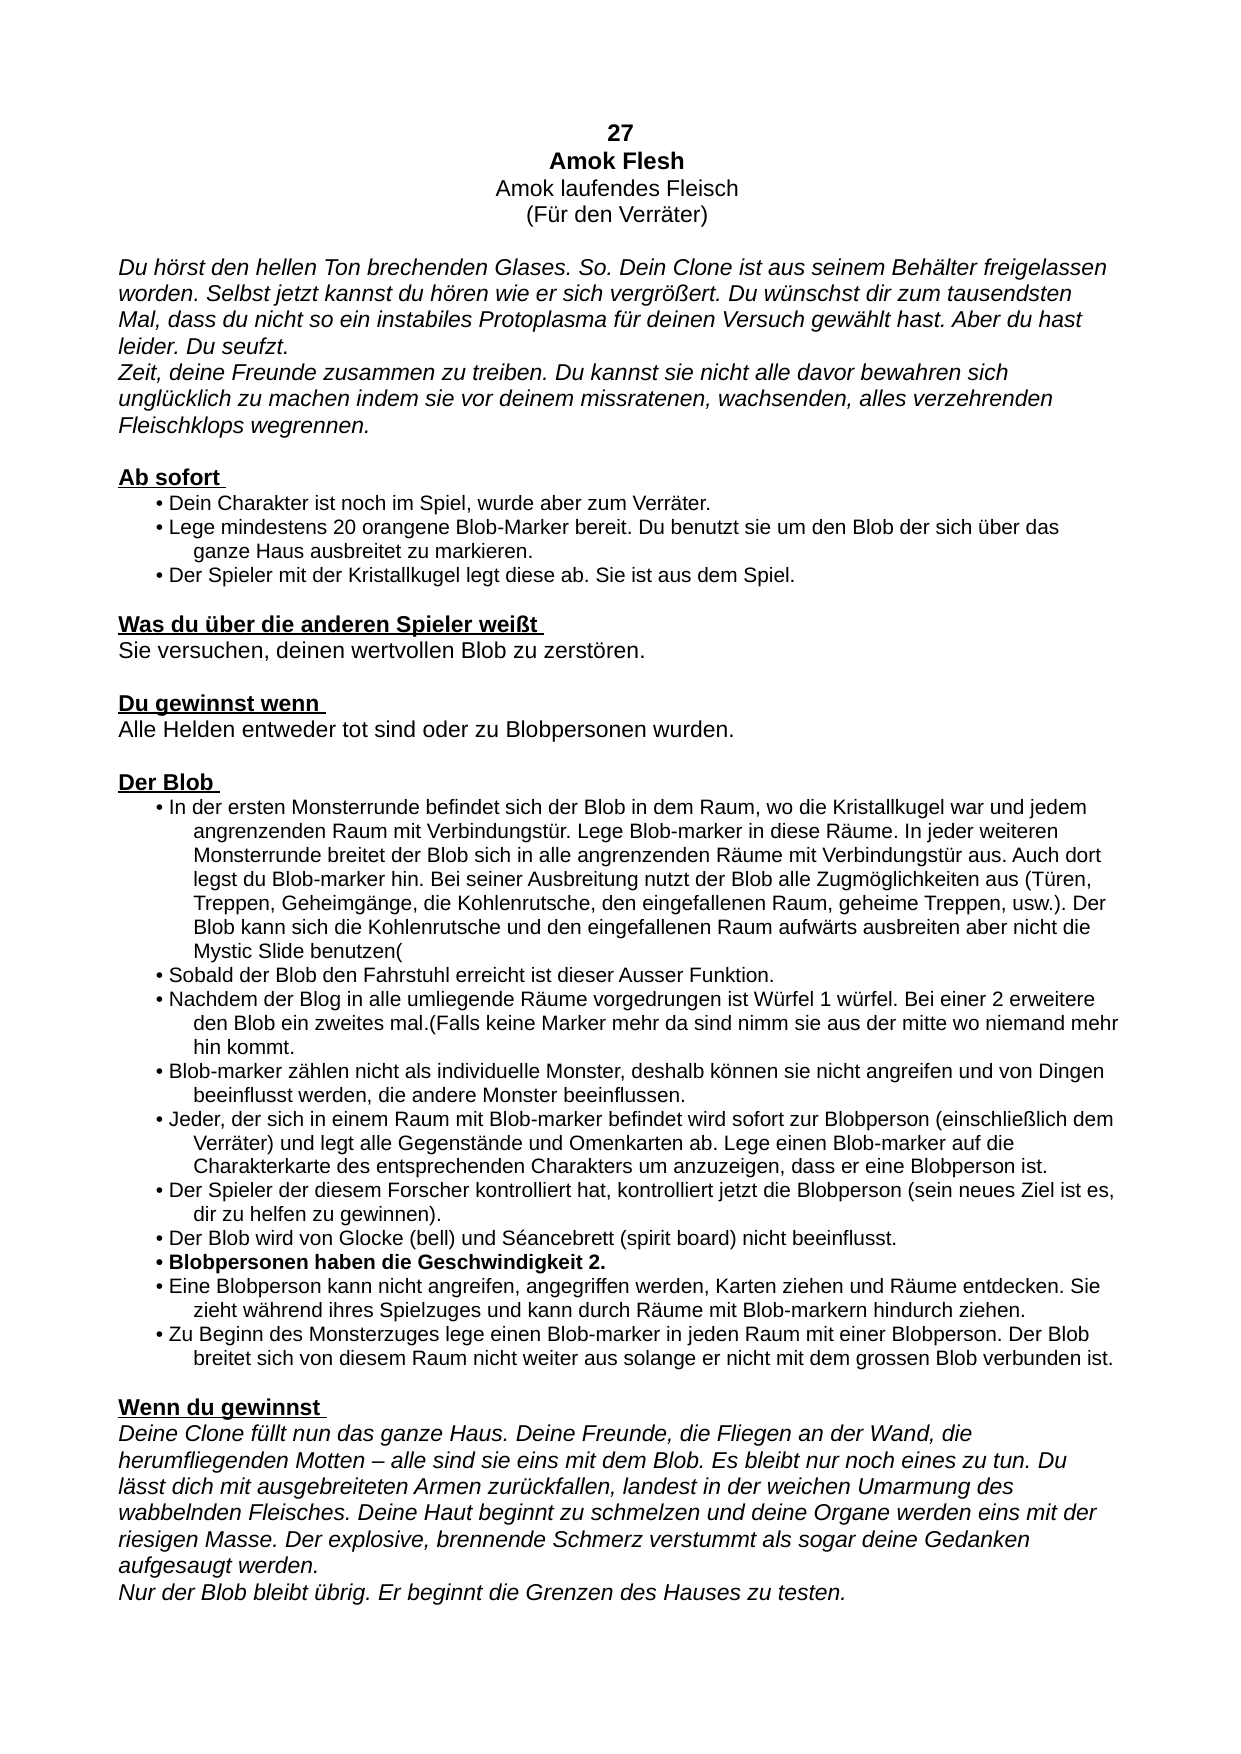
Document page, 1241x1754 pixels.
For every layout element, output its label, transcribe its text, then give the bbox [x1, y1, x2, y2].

text • Lege mindestens 20 orangene Blob-Marker bereit. Du benutzt sie um den Blob der sich über das ganze Haus ausbreitet zu markieren. [156, 515, 1122, 563]
text Wenn du gewinnst [118, 1394, 1122, 1420]
text • Der Blob wird von Glocke (bell) und Séancebrett (spirit board) nicht beeinflusst. [156, 1226, 1122, 1250]
text • Zu Beginn des Monsterzuges lege einen Blob-marker in jeden Raum mit einer Blobperson. Der Blob breitet sich von diesem Raum nicht weiter aus solange er nicht mit dem grossen Blob verbunden ist. [156, 1322, 1122, 1370]
text • Blobpersonen haben die Geschwindigkeit 2. [156, 1250, 1122, 1274]
text • Blob-marker zählen nicht als individuelle Monster, deshalb können sie nicht angreifen und von Dingen beeinflusst werden, die andere Monster beeinflussen. [156, 1058, 1122, 1106]
text Zeit, deine Freunde zusammen zu treiben. Du kannst sie nicht alle davor bewahren sich unglücklich zu machen indem sie vor deinem missratenen, wachsenden, alles verzehrenden Fleischklops wegrennen. [118, 359, 1122, 438]
text Alle Helden entweder tot sind oder zu Blobpersonen wurden. [118, 716, 1122, 742]
text • Dein Charakter ist noch im Spiel, wurde aber zum Verräter. [156, 491, 1122, 515]
text Was du über die anderen Spieler weißt [118, 611, 1122, 637]
text Du hörst den hellen Ton brechenden Glases. So. Dein Clone ist aus seinem Behälter freigelassen worden. Selbst jetzt kannst du hören wie er sich vergrößert. Du wünschst dir zum tausendsten Mal, dass du nicht so ein instabiles Protoplasma für deinen Versuch gewählt hast. Aber du hast leider. Du seufzt. [118, 253, 1122, 359]
text • In der ersten Monsterrunde befindet sich der Blob in dem Raum, wo die Kristallkugel war und jedem angrenzenden Raum mit Verbindungstür. Lege Blob-marker in diese Räume. In jeder weiteren Monsterrunde breitet der Blob sich in alle angrenzenden Räume mit Verbindungstür aus. Auch dort legst du Blob-marker hin. Bei seiner Ausbreitung nutzt der Blob alle Zugmöglichkeiten aus (Türen, Treppen, Geheimgänge, die Kohlenrutsche, den eingefallenen Raum, geheime Treppen, usw.). Der Blob kann sich die Kohlenrutsche und den eingefallenen Raum aufwärts ausbreiten aber nicht die Mystic Slide benutzen( [156, 795, 1122, 963]
text Sie versuchen, deinen wertvollen Blob zu zerstören. [118, 637, 1122, 663]
text Amok laufendes Fleisch [118, 174, 1122, 201]
text Deine Clone füllt nun das ganze Haus. Deine Freunde, die Fliegen an der Wand, die herumfliegenden Motten – alle sind sie eins mit dem Blob. Es bleibt nur noch eines zu tun. Du lässt dich mit ausgebreiteten Armen zurückfallen, landest in der weichen Umarmung des wabbelnden Fleisches. Deine Haut beginnt zu schmelzen und deine Organe werden eins mit der riesigen Masse. Der explosive, brennende Schmerz verstummt als sogar deine Gedanken aufgesaugt werden. [118, 1420, 1122, 1578]
text Nur der Blob bleibt übrig. Er beginnt die Grenzen des Hauses zu testen. [118, 1578, 1122, 1605]
text 27 [118, 118, 1122, 147]
text (Für den Verräter) [118, 201, 1122, 227]
text Du gewinnst wenn [118, 689, 1122, 716]
text • Der Spieler mit der Kristallkugel legt diese ab. Sie ist aus dem Spiel. [156, 563, 1122, 587]
text • Sobald der Blob den Fahrstuhl erreicht ist dieser Ausser Funktion. [156, 963, 1122, 987]
text • Nachdem der Blog in alle umliegende Räume vorgedrungen ist Würfel 1 würfel. Bei einer 2 erweitere den Blob ein zweites mal.(Falls keine Marker mehr da sind nimm sie aus der mitte wo niemand mehr hin kommt. [156, 987, 1122, 1058]
text Amok Flesh [118, 147, 1122, 174]
text • Eine Blobperson kann nicht angreifen, angegriffen werden, Karten ziehen und Räume entdecken. Sie zieht während ihres Spielzuges und kann durch Räume mit Blob-markern hindurch ziehen. [156, 1274, 1122, 1322]
text • Jeder, der sich in einem Raum mit Blob-marker befindet wird sofort zur Blobperson (einschließlich dem Verräter) und legt alle Gegenstände und Omenkarten ab. Lege einen Blob-marker auf die Charakterkarte des entsprechenden Charakters um anzuzeigen, dass er eine Blobperson ist. [156, 1106, 1122, 1178]
text • Der Spieler der diesem Forscher kontrolliert hat, kontrolliert jetzt die Blobperson (sein neues Ziel ist es, dir zu helfen zu gewinnen). [156, 1178, 1122, 1226]
text Ab sofort [118, 464, 1122, 491]
text Der Blob [118, 769, 1122, 795]
